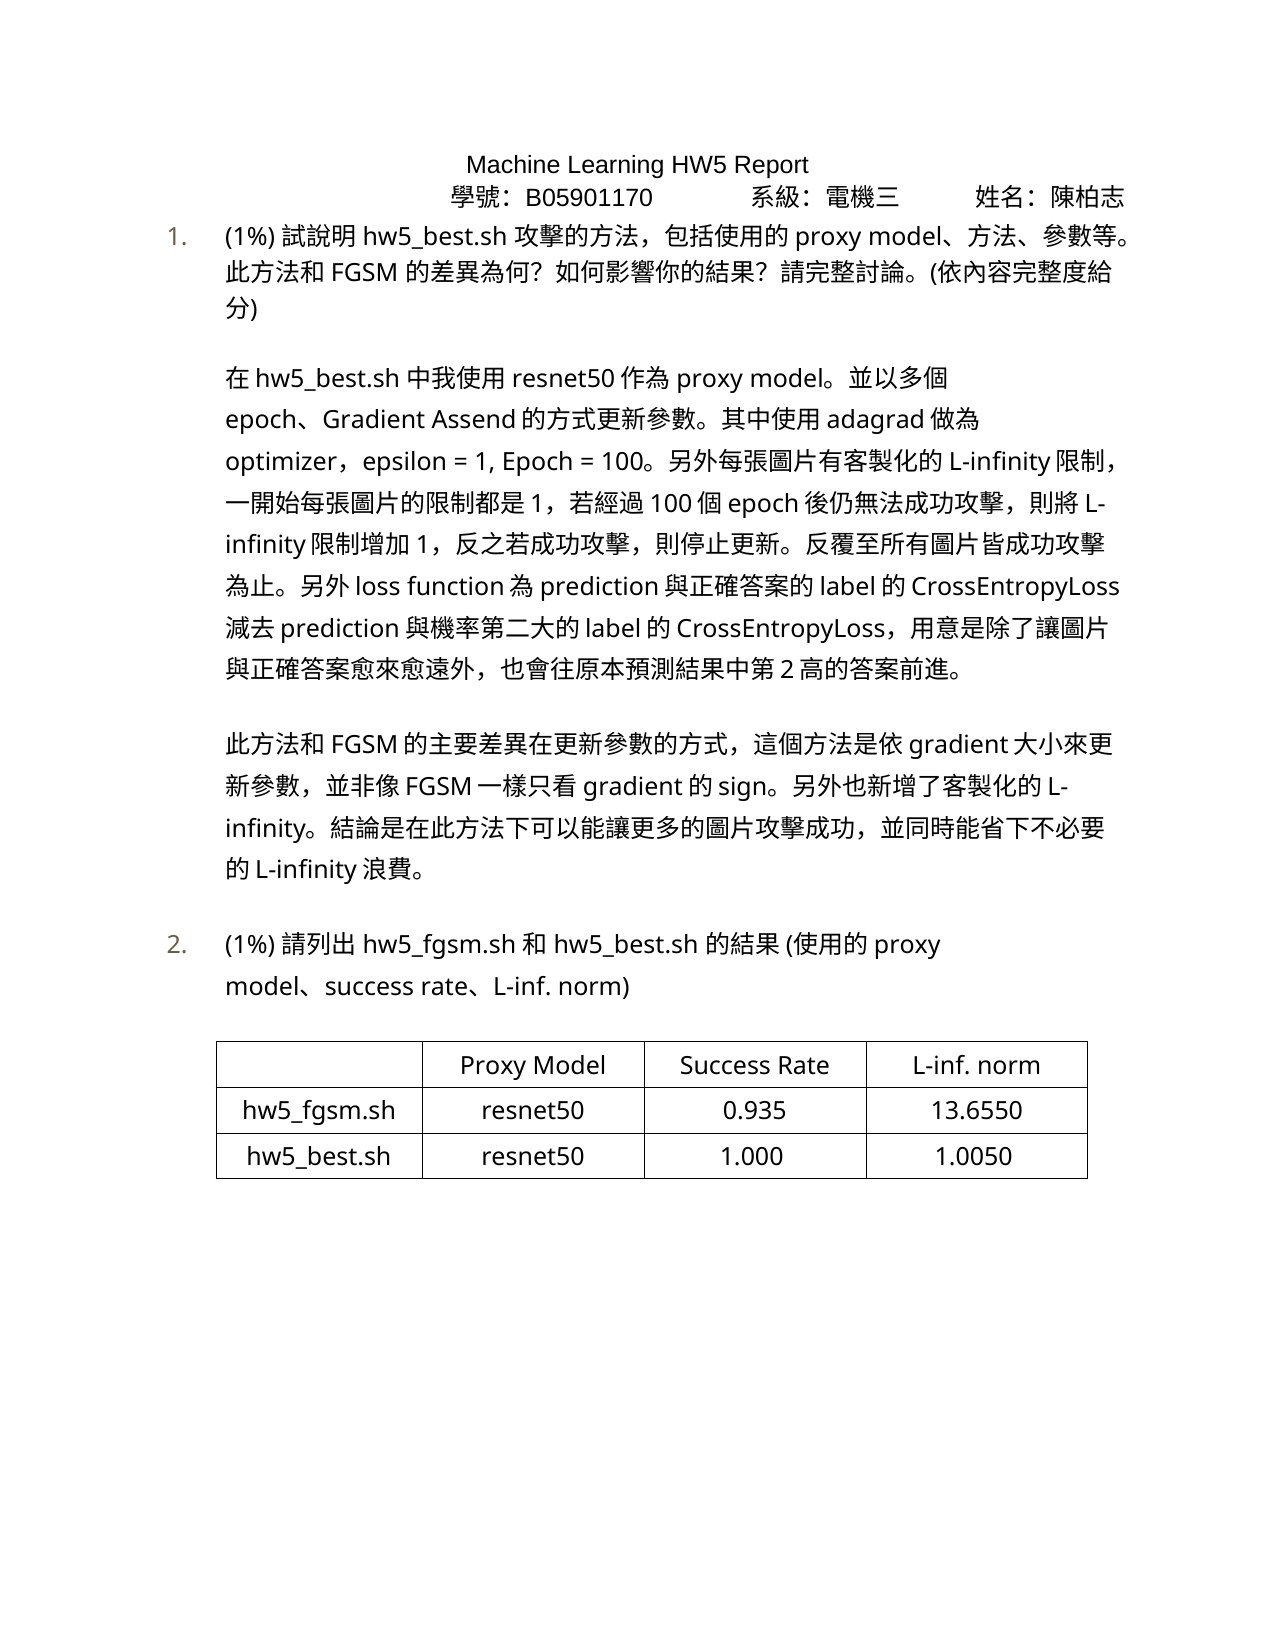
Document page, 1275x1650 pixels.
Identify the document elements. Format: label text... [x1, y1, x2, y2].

table_cell 1.0050 [867, 1134, 1087, 1178]
table_cell hw5_fgsm.sh [217, 1088, 422, 1133]
table_cell 13.6550 [867, 1088, 1087, 1133]
table_cell 1.000 [645, 1134, 866, 1178]
table_cell resnet50 [423, 1088, 644, 1133]
text 學號：B05901170 系級：電機三 姓名：陳柏志 [150, 183, 1125, 212]
table_header [217, 1042, 422, 1087]
list (1%) 請列出 hw5_fgsm.sh 和 hw5_best.sh 的結果 (使用的 proxy model、success rate、L-inf. norm) [187, 925, 1125, 1003]
table_cell 0.935 [645, 1088, 866, 1133]
text 此方法和 FGSM的主要差異在更新參數的方式，這個方法是依gradient大小來更新參數，並非像FGSM一樣只看gradient的sign。另外也新增了客製化的L-infinity。結論是在此方法下可以能讓更多的圖片攻擊成功，並同時能省下不必要的L-infinity浪費。 [225, 725, 1125, 886]
text 在hw5_best.sh 中我使用resnet50作為 proxy model。並以多個epoch、Gradient Assend的方式更新參數。其中使用adagrad做為optimizer，epsilon = 1, Epoch = 100。另外每張圖片有客製化的L-infinity限制，一開始每張圖片的限制都是1，若經過100個epoch後仍無法成功攻擊，則將L-infinity限制增加1，反之若成功攻擊，則停止更新。反覆至所有圖片皆成功攻擊為止。另外loss function為prediction與正確答案的label的CrossEntropyLoss減去prediction與機率第二大的label的CrossEntropyLoss，用意是除了讓圖片與正確答案愈來愈遠外，也會往原本預測結果中第2高的答案前進。 [225, 358, 1125, 686]
table_header Proxy Model [423, 1042, 644, 1087]
table_header L-inf. norm [867, 1042, 1087, 1087]
text Machine Learning HW5 Report [150, 150, 1125, 179]
table_header Success Rate [645, 1042, 866, 1087]
table_cell resnet50 [423, 1134, 644, 1178]
list (1%) 試說明 hw5_best.sh 攻擊的方法，包括使用的 proxy model、方法、參數等。此方法和 FGSM 的差異為何？如何影響你的結果？請完整討論。(依內容完整度給分) [187, 216, 1125, 325]
table_cell hw5_best.sh [217, 1134, 422, 1178]
